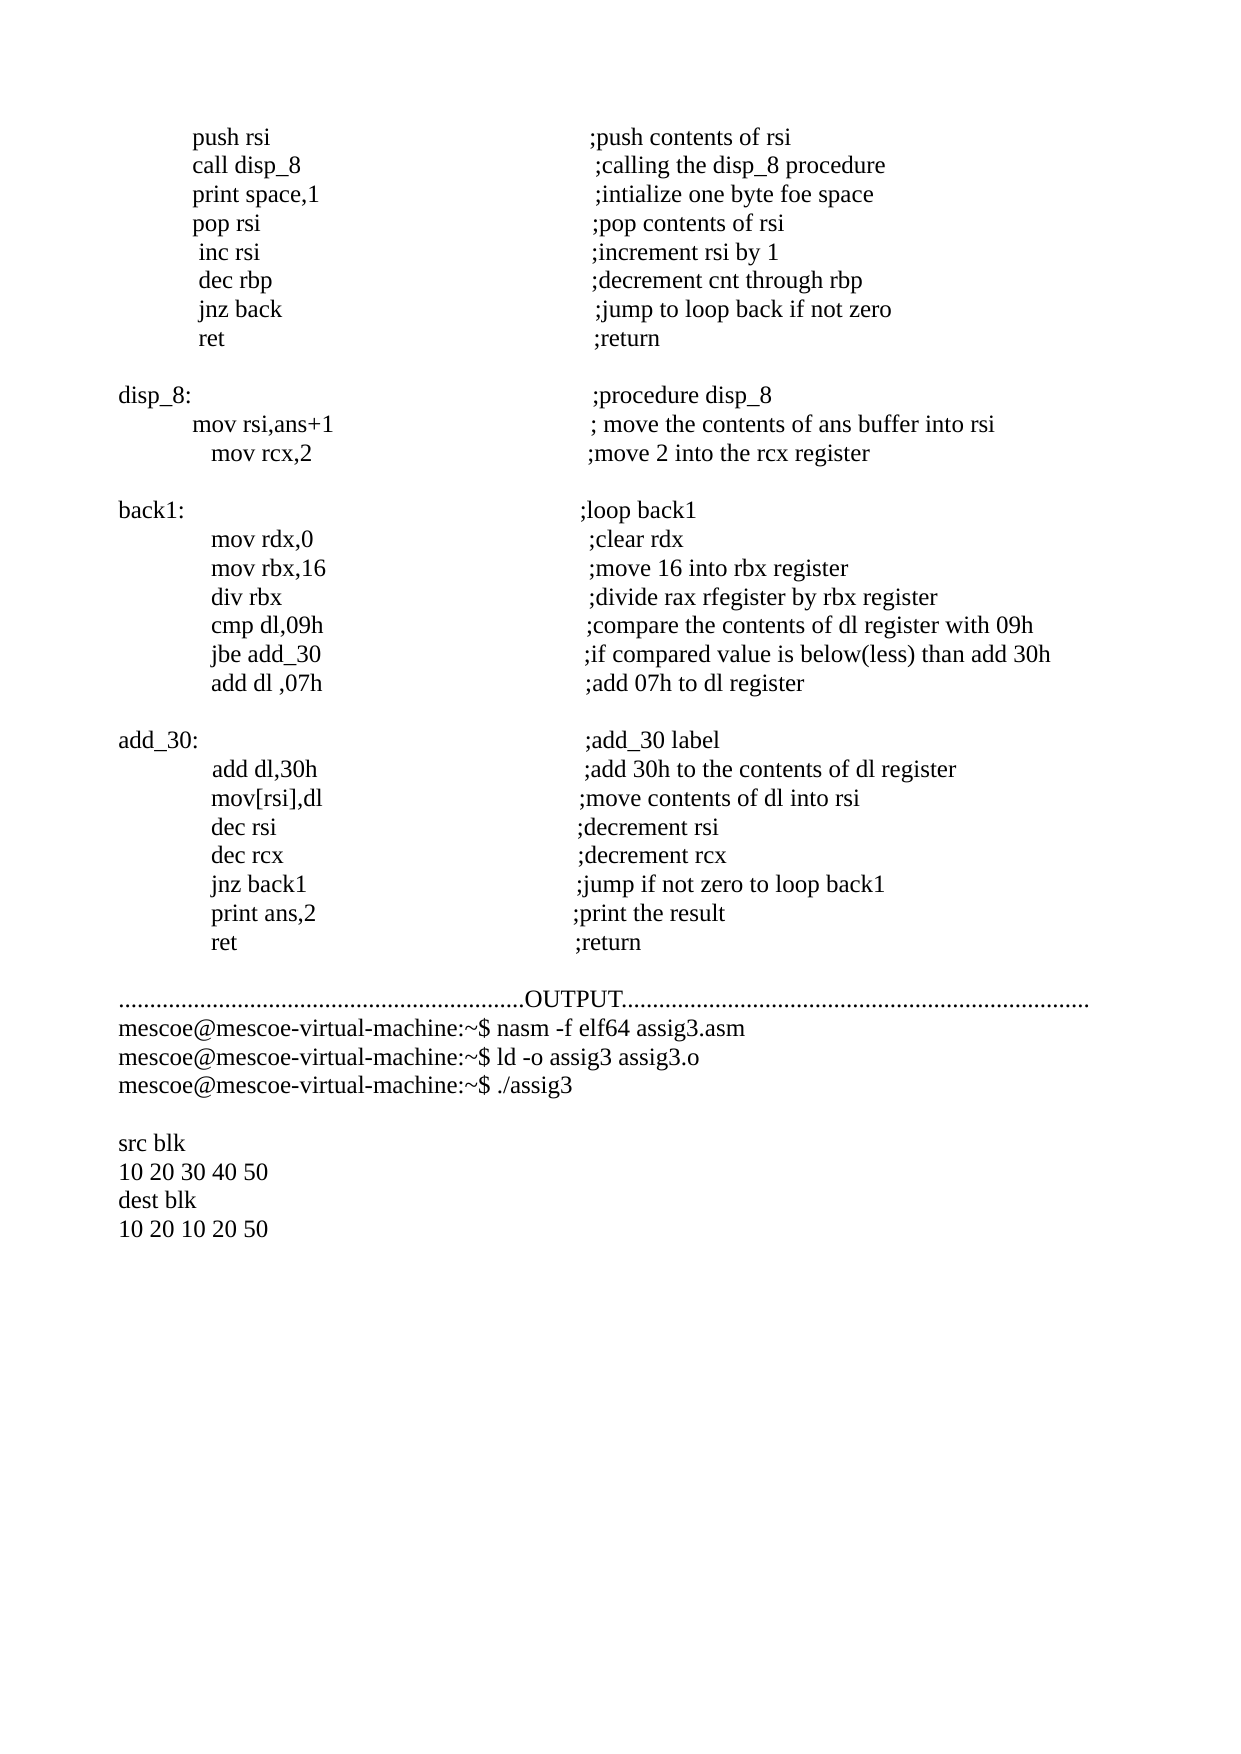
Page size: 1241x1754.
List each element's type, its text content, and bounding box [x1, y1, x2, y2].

text div rbx ;divide rax rfegister by rbx register [118, 582, 1122, 611]
text dest blk [118, 1186, 1122, 1214]
text 10 20 10 20 50 [118, 1214, 1122, 1243]
text mov rbx,16 ;move 16 into rbx register [118, 553, 1122, 582]
text jnz back ;jump to loop back if not zero [118, 294, 1122, 323]
text jnz back1 ;jump if not zero to loop back1 [118, 869, 1122, 898]
text mescoe@mescoe-virtual-machine:~$ ./assig3 [118, 1071, 1122, 1099]
text mov rdx,0 ;clear rdx [118, 524, 1122, 553]
text src blk [118, 1128, 1122, 1157]
text disp_8: ;procedure disp_8 [118, 381, 1122, 409]
text back1: ;loop back1 [118, 496, 1122, 524]
text add_30: ;add_30 label [118, 726, 1122, 754]
text print ans,2 ;print the result [118, 898, 1122, 927]
text call disp_8 ;calling the disp_8 procedure [118, 151, 1122, 179]
text inc rsi ;increment rsi by 1 [118, 237, 1122, 266]
text jbe add_30 ;if compared value is below(less) than add 30h [118, 639, 1122, 668]
text mov rcx,2 ;move 2 into the rcx register [118, 438, 1122, 467]
text ret ;return [118, 927, 1122, 956]
text 10 20 30 40 50 [118, 1157, 1122, 1186]
text .................................................................OUTPUT........................................................................... [118, 984, 1122, 1013]
text ret ;return [118, 323, 1122, 352]
text dec rsi ;decrement rsi [118, 812, 1122, 841]
text cmp dl,09h ;compare the contents of dl register with 09h [118, 611, 1122, 639]
text print space,1 ;intialize one byte foe space [118, 179, 1122, 208]
text push rsi ;push contents of rsi [118, 122, 1122, 151]
text mescoe@mescoe-virtual-machine:~$ nasm -f elf64 assig3.asm [118, 1013, 1122, 1042]
text mescoe@mescoe-virtual-machine:~$ ld -o assig3 assig3.o [118, 1042, 1122, 1071]
text mov[rsi],dl ;move contents of dl into rsi [118, 783, 1122, 812]
text add dl ,07h ;add 07h to dl register [118, 668, 1122, 697]
text pop rsi ;pop contents of rsi [118, 208, 1122, 237]
text add dl,30h ;add 30h to the contents of dl register [118, 754, 1122, 783]
text mov rsi,ans+1 ; move the contents of ans buffer into rsi [118, 409, 1122, 438]
text dec rbp ;decrement cnt through rbp [118, 266, 1122, 294]
text dec rcx ;decrement rcx [118, 841, 1122, 869]
